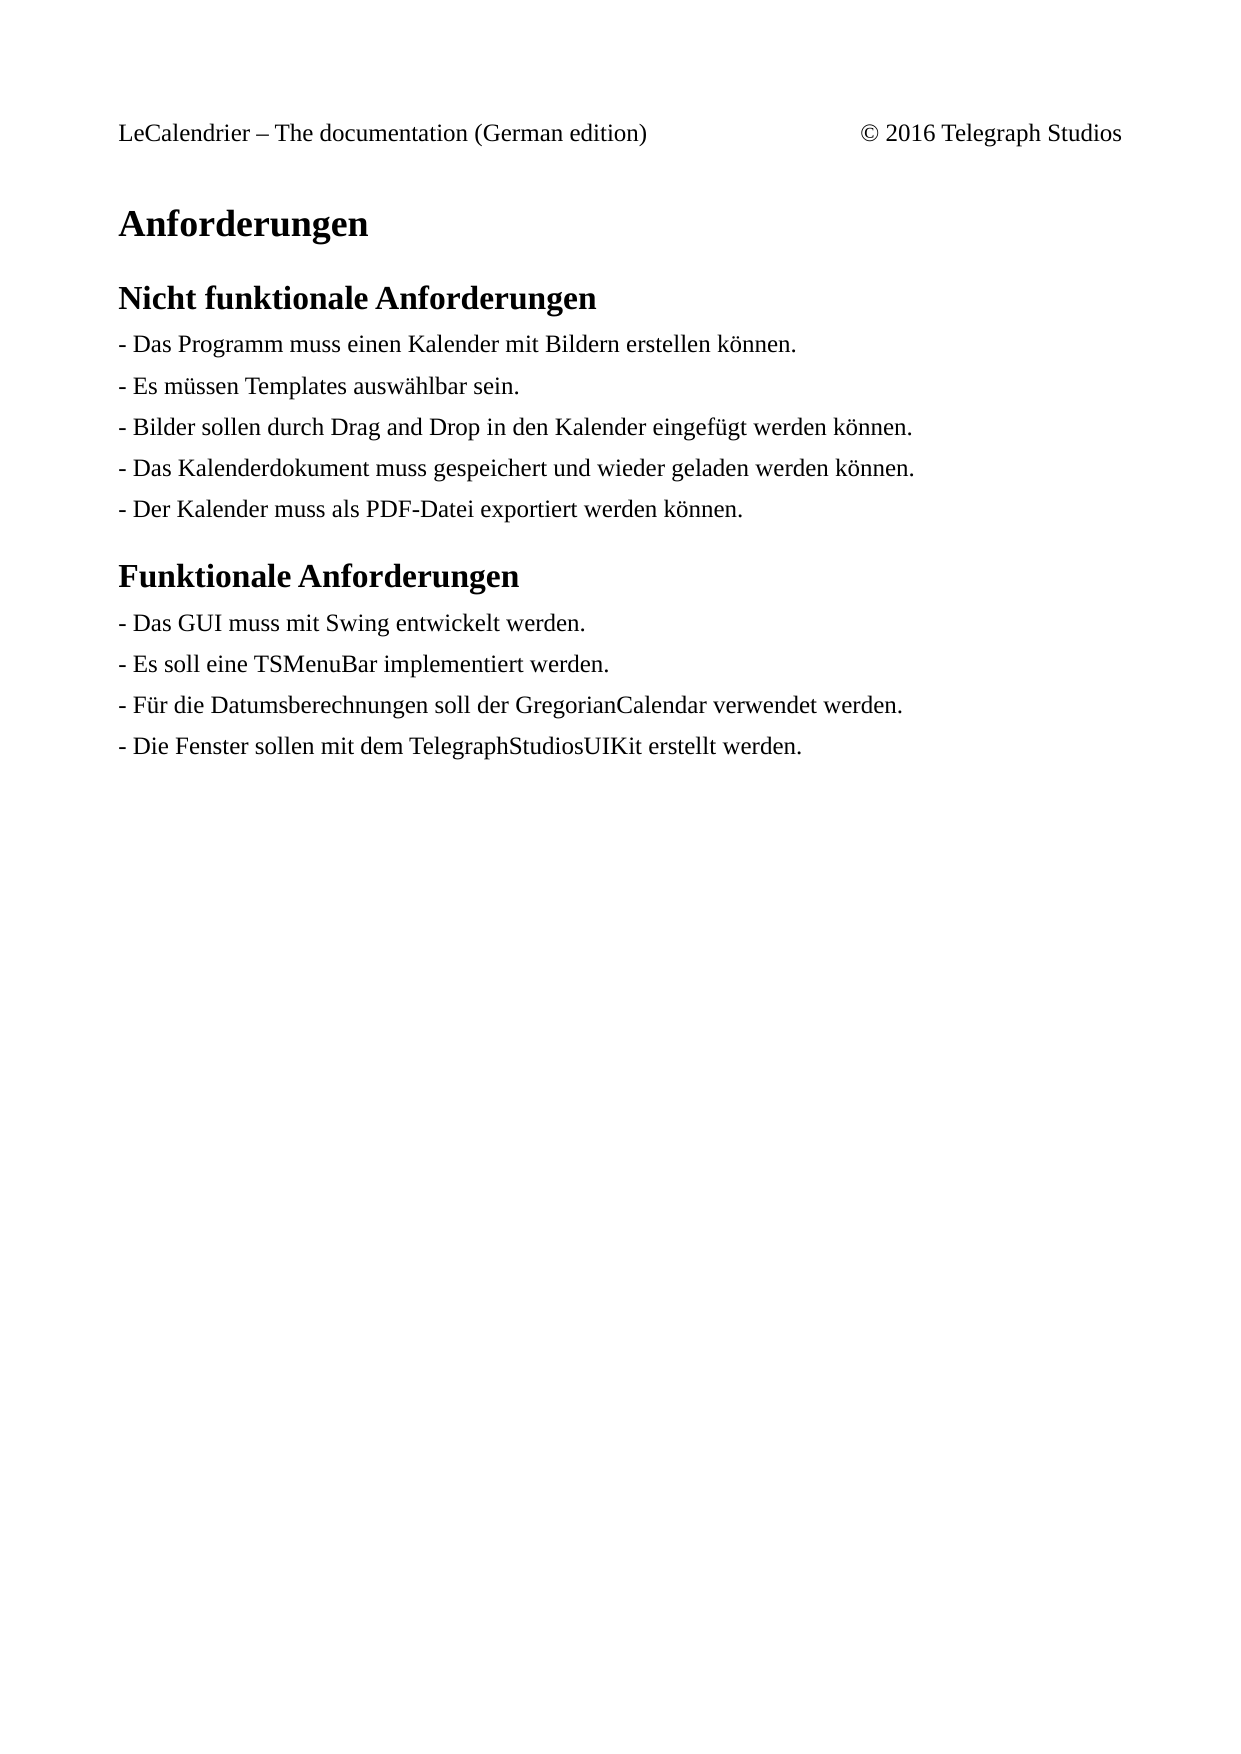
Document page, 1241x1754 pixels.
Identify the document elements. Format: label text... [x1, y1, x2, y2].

text - Bilder sollen durch Drag and Drop in den Kalender eingefügt werden können. [118, 412, 1122, 441]
text - Die Fenster sollen mit dem TelegraphStudiosUIKit erstellt werden. [118, 731, 1122, 760]
subtitle Nicht funktionale Anforderungen [118, 278, 1122, 317]
text - Es müssen Templates auswählbar sein. [118, 371, 1122, 399]
text - Das GUI muss mit Swing entwickelt werden. [118, 608, 1122, 636]
text - Es soll eine TSMenuBar implementiert werden. [118, 649, 1122, 678]
subtitle Anforderungen [118, 201, 1122, 245]
text - Das Programm muss einen Kalender mit Bildern erstellen können. [118, 329, 1122, 358]
text - Der Kalender muss als PDF-Datei exportiert werden können. [118, 494, 1122, 523]
subtitle Funktionale Anforderungen [118, 557, 1122, 595]
text - Das Kalenderdokument muss gespeichert und wieder geladen werden können. [118, 453, 1122, 482]
text - Für die Datumsberechnungen soll der GregorianCalendar verwendet werden. [118, 690, 1122, 719]
